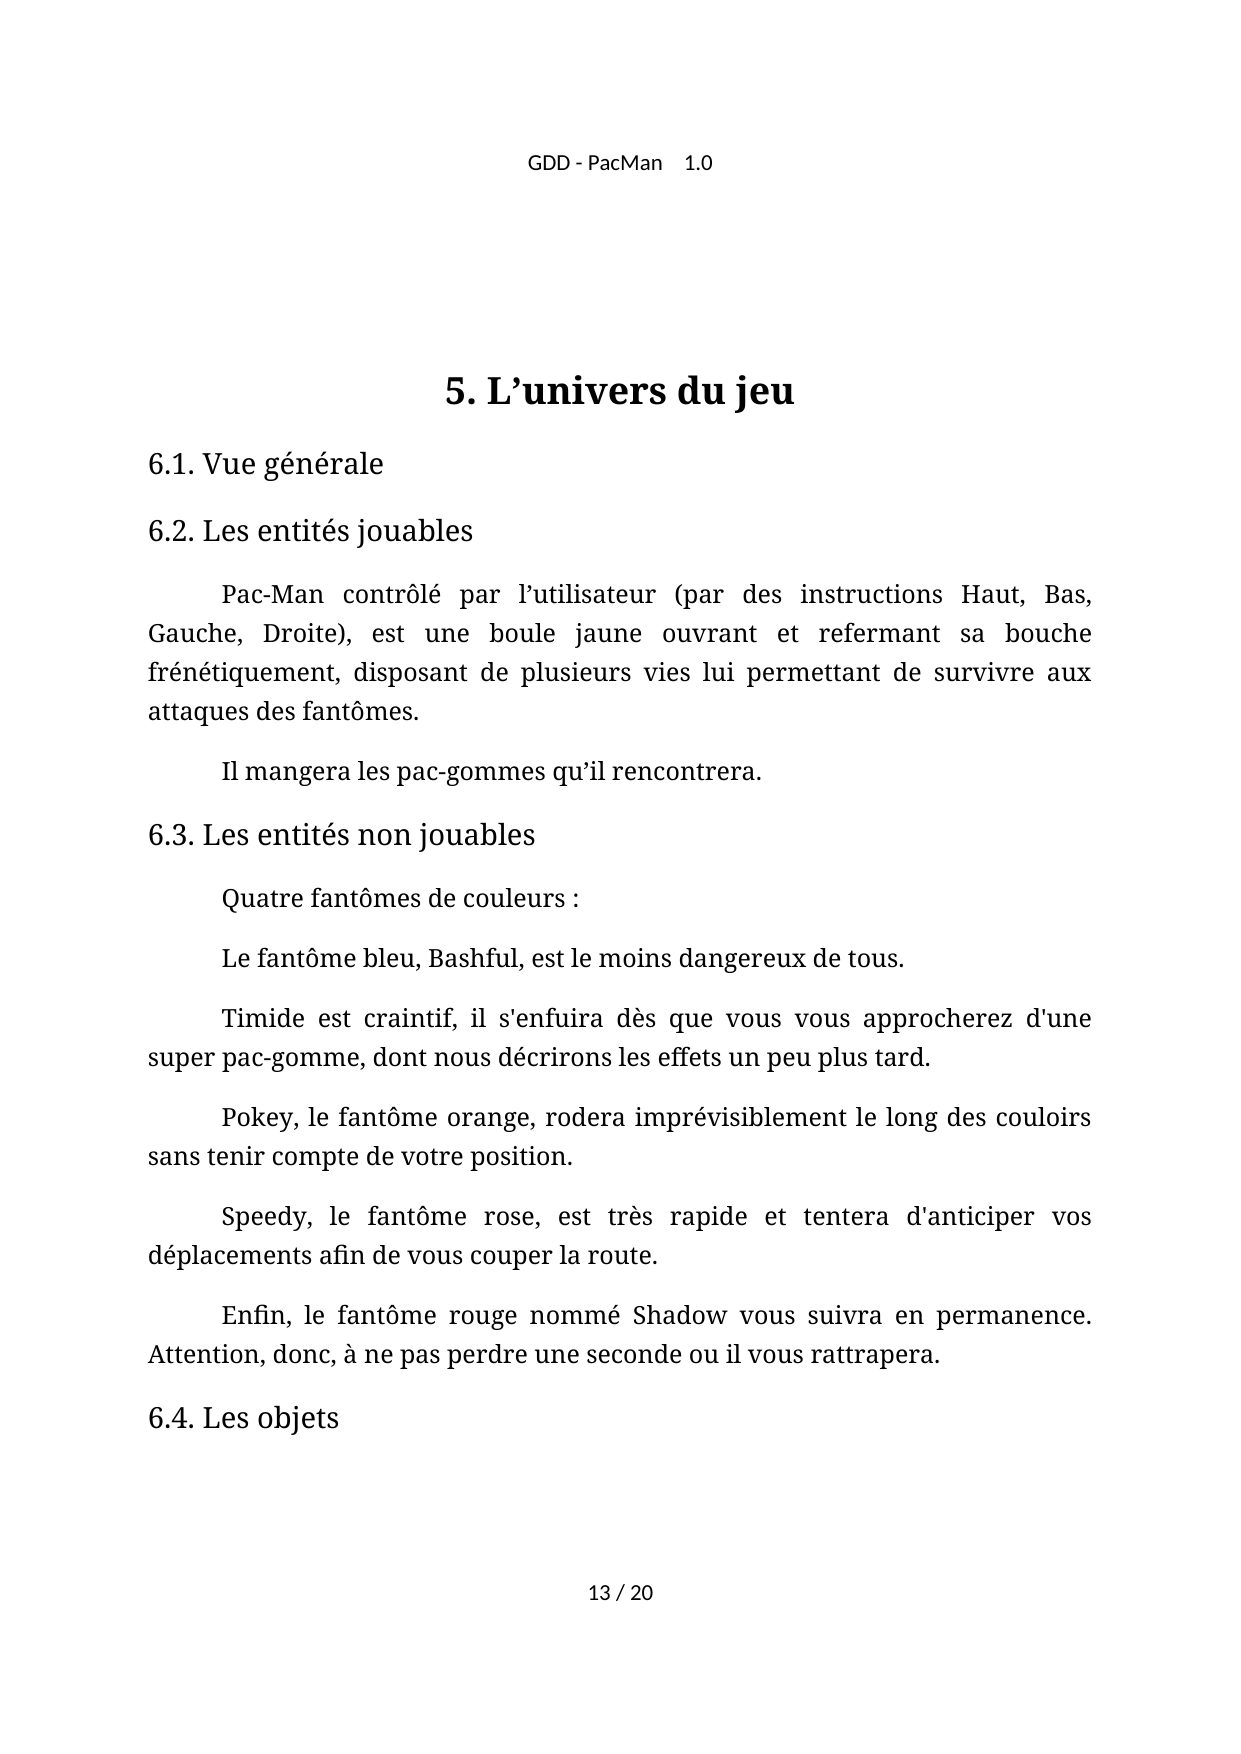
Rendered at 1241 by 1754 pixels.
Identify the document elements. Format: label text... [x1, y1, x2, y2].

text Le fantôme bleu, Bashful, est le moins dangereux de tous. [148, 940, 1093, 974]
text Enfin, le fantôme rouge nommé Shadow vous suivra en permanence. Attention, donc, à ne pas perdre une seconde ou il vous rattrapera. [148, 1298, 1093, 1371]
text Quatre fantômes de couleurs : [148, 880, 1093, 914]
text 5. L’univers du jeu [148, 364, 1093, 415]
text 6.4. Les objets [148, 1397, 1093, 1437]
text 6.1. Vue générale [148, 443, 1093, 483]
text 6.2. Les entités jouables [148, 510, 1093, 550]
text Il mangera les pac-gommes qu’il rencontrera. [148, 754, 1093, 788]
text Pokey, le fantôme orange, rodera imprévisiblement le long des couloirs sans tenir compte de votre position. [148, 1099, 1093, 1173]
text 6.3. Les entités non jouables [148, 814, 1093, 854]
text Speedy, le fantôme rose, est très rapide et tentera d'anticiper vos déplacements afin de vous couper la route. [148, 1199, 1093, 1272]
text Timide est craintif, il s'enfuira dès que vous vous approcherez d'une super pac-gomme, dont nous décrirons les effets un peu plus tard. [148, 1000, 1093, 1074]
text Pac-Man contrôlé par l’utilisateur (par des instructions Haut, Bas, Gauche, Droite), est une boule jaune ouvrant et refermant sa bouche frénétiquement, disposant de plusieurs vies lui permettant de survivre aux attaques des fantômes. [148, 576, 1093, 728]
